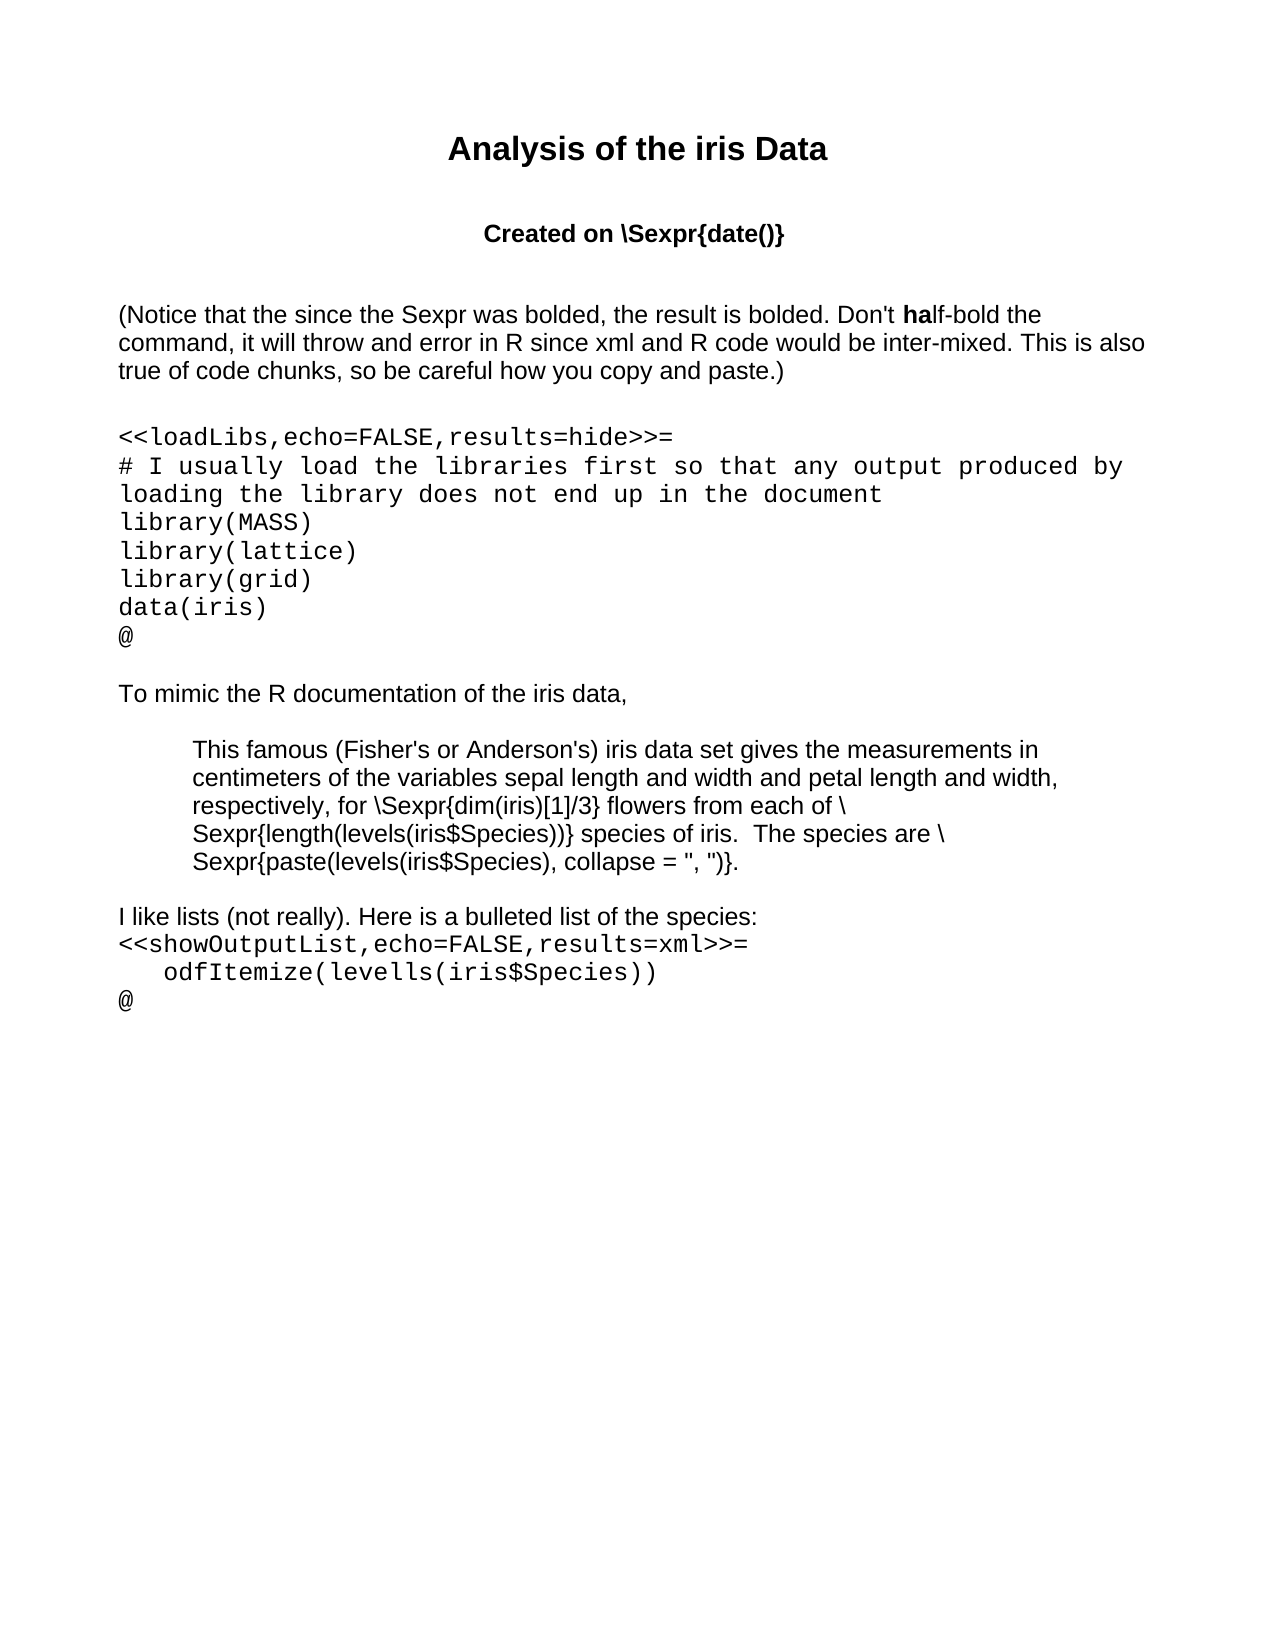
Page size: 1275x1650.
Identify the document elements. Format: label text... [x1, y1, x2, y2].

text To mimic the R documentation of the iris data, [118, 680, 1157, 708]
text I like lists (not really). Here is a bulleted list of the species: [118, 903, 1157, 931]
text library(lattice) [118, 538, 1157, 567]
text odfItemize(levells(iris$Species)) [118, 959, 1157, 988]
text @ [118, 988, 1157, 1016]
text <<showOutputList,echo=FALSE,results=xml>>= [118, 931, 1157, 959]
subtitle Analysis of the iris Data [118, 130, 1157, 167]
text (Notice that the since the Sexpr was bolded, the result is bolded. Don't half-bold the command, it will throw and error in R since xml and R code would be inter-mixed. This is also true of code chunks, so be careful how you copy and paste.) [118, 301, 1157, 385]
text Created on \Sexpr{date()} [118, 220, 1157, 248]
text # I usually load the libraries first so that any output produced by loading the library does not end up in the document [118, 453, 1157, 510]
text @ [118, 623, 1157, 652]
text <<loadLibs,echo=FALSE,results=hide>>= [118, 425, 1157, 453]
text data(iris) [118, 595, 1157, 623]
text This famous (Fisher's or Anderson's) iris data set gives the measurements in centimeters of the variables sepal length and width and petal length and width, respectively, for \Sexpr{dim(iris)[1]/3} flowers from each of \Sexpr{length(levels(iris$Species))} species of iris. The species are \Sexpr{paste(levels(iris$Species), collapse = ", ")}. [192, 736, 1157, 875]
text library(grid) [118, 567, 1157, 595]
text library(MASS) [118, 510, 1157, 538]
